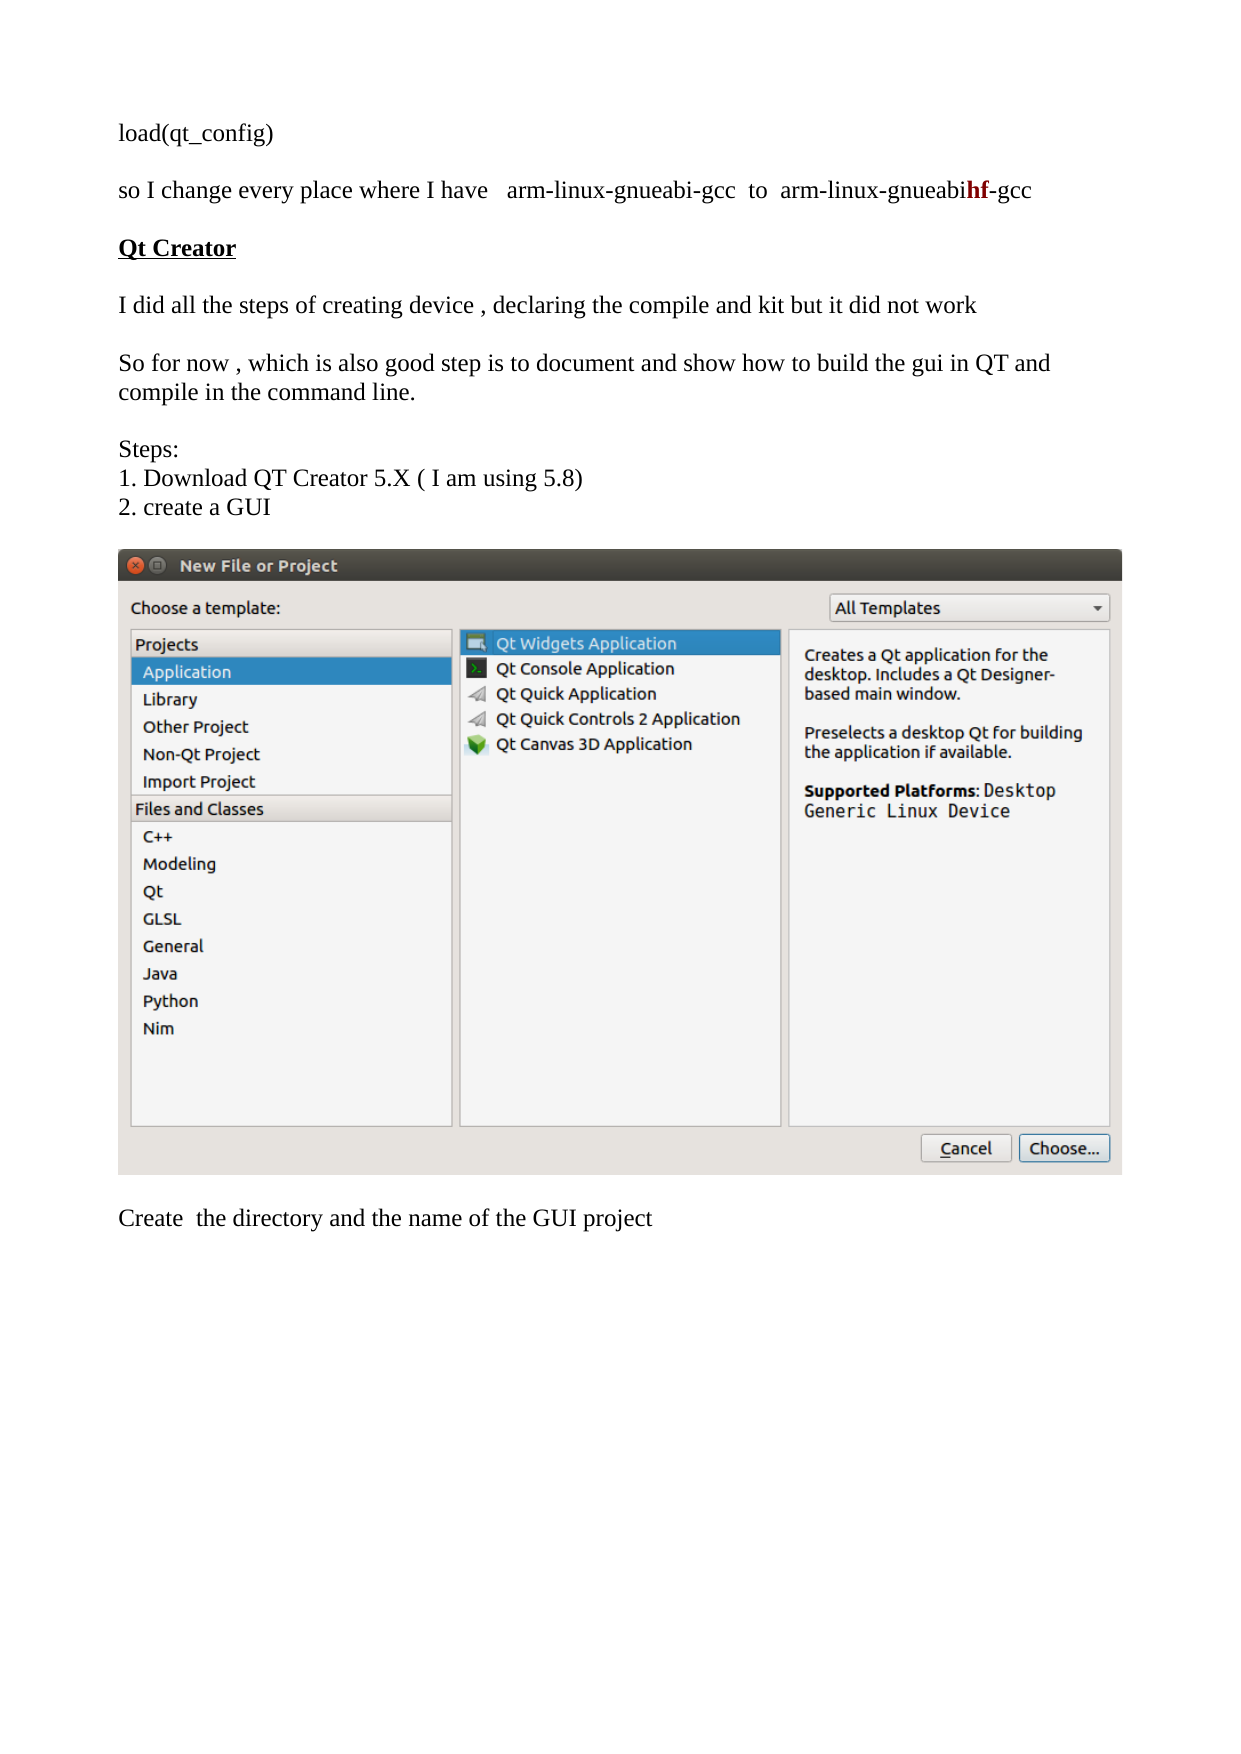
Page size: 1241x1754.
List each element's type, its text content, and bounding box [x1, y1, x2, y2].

text 2. create a GUI [118, 492, 1122, 521]
text 1. Download QT Creator 5.X ( I am using 5.8) [118, 463, 1122, 492]
text Create the directory and the name of the GUI project [118, 1203, 1122, 1232]
text I did all the steps of creating device , declaring the compile and kit but it did not work [118, 291, 1122, 319]
text So for now , which is also good step is to document and show how to build the gui in QT and compile in the command line. [118, 348, 1122, 406]
text Steps: [118, 434, 1122, 463]
text load(qt_config) [118, 118, 1122, 147]
text so I change every place where I have arm-linux-gnueabi-gcc to arm-linux-gnueabihf-gcc [118, 176, 1122, 204]
text Qt Creator [118, 233, 1122, 262]
picture [118, 549, 1123, 1175]
